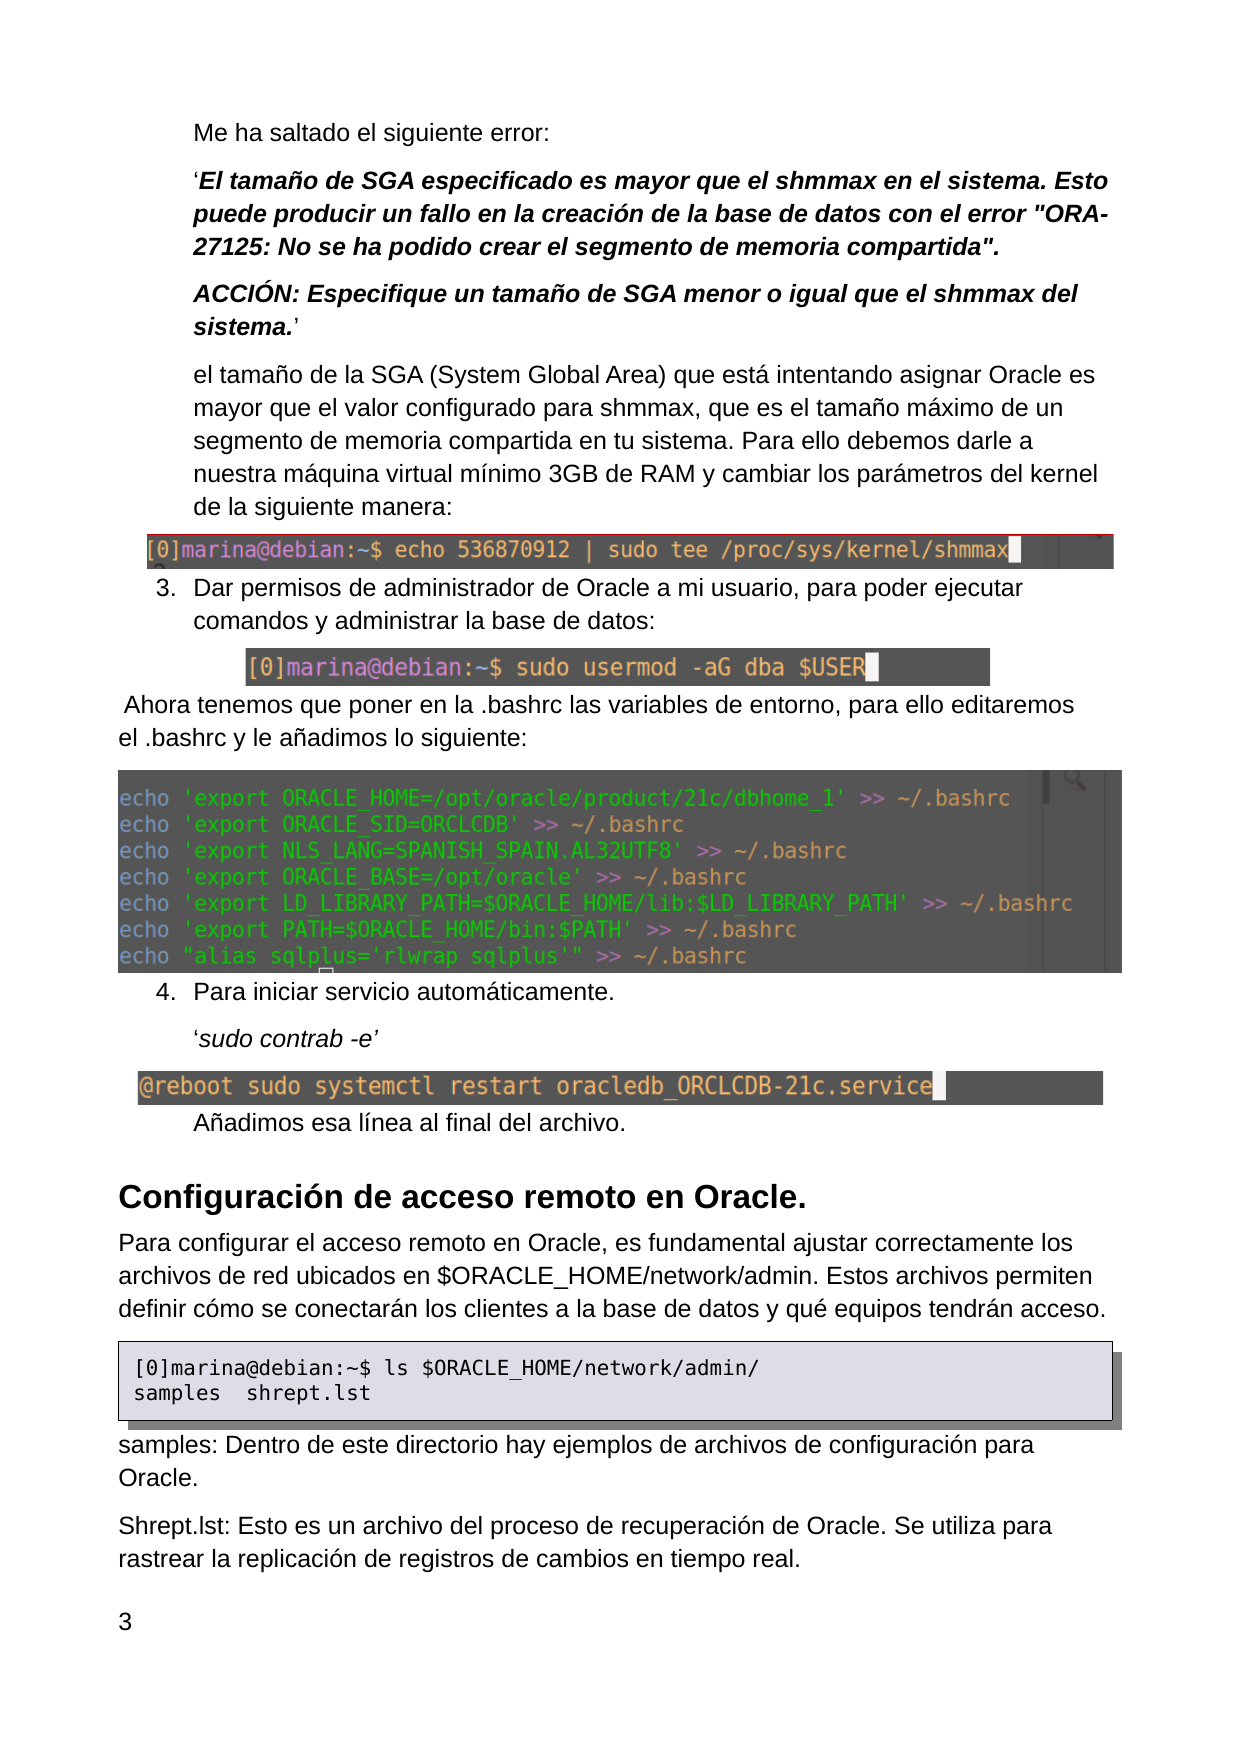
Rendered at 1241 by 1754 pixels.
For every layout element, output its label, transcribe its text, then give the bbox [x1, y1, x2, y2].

text Ahora tenemos que poner en la .bashrc las variables de entorno, para ello editaremos el .bashrc y le añadimos lo siguiente: [118, 653, 1122, 752]
picture [245, 648, 991, 686]
text samples: Dentro de este directorio hay ejemplos de archivos de configuración para Oracle. [118, 1430, 1122, 1492]
picture [147, 534, 1114, 569]
list Para iniciar servicio automáticamente. [156, 973, 1122, 1005]
text Shrept.lst: Esto es un archivo del proceso de recuperación de Oracle. Se utiliza para rastrear la replicación de registros de cambios en tiempo real. [118, 1511, 1122, 1573]
subtitle Configuración de acceso remoto en Oracle. [118, 1177, 1122, 1215]
text samples shrept.lst [119, 1366, 1112, 1420]
picture [137, 1071, 1104, 1105]
list Añadimos esa línea al final del archivo. [156, 1072, 1122, 1137]
picture [118, 770, 1123, 973]
list el tamaño de la SGA (System Global Area) que está intentando asignar Oracle es mayor que el valor configurado para shmmax, que es el tamaño máximo de un segmento de memoria compartida en tu sistema. Para ello debemos darle a nuestra máquina virtual mínimo 3GB de RAM y cambiar los parámetros del kernel de la siguiente manera: [156, 360, 1122, 521]
list ACCIÓN: Especifique un tamaño de SGA menor o igual que el shmmax del sistema.’ [156, 279, 1122, 341]
list ‘El tamaño de SGA especificado es mayor que el shmmax en el sistema. Esto puede producir un fallo en la creación de la base de datos con el error "ORA-27125: No se ha podido crear el segmento de memoria compartida". [156, 166, 1122, 261]
list Me ha saltado el siguiente error: [156, 118, 1122, 147]
text Para configurar el acceso remoto en Oracle, es fundamental ajustar correctamente los archivos de red ubicados en $ORACLE_HOME/network/admin. Estos archivos permiten definir cómo se conectarán los clientes a la base de datos y qué equipos tendrán acceso. [118, 1228, 1122, 1323]
text [0]marina@debian:~$ ls $ORACLE_HOME/network/admin/ [119, 1342, 1112, 1366]
list Dar permisos de administrador de Oracle a mi usuario, para poder ejecutar comandos y administrar la base de datos: [156, 540, 1122, 634]
list ‘sudo contrab -e’ [156, 1024, 1122, 1053]
